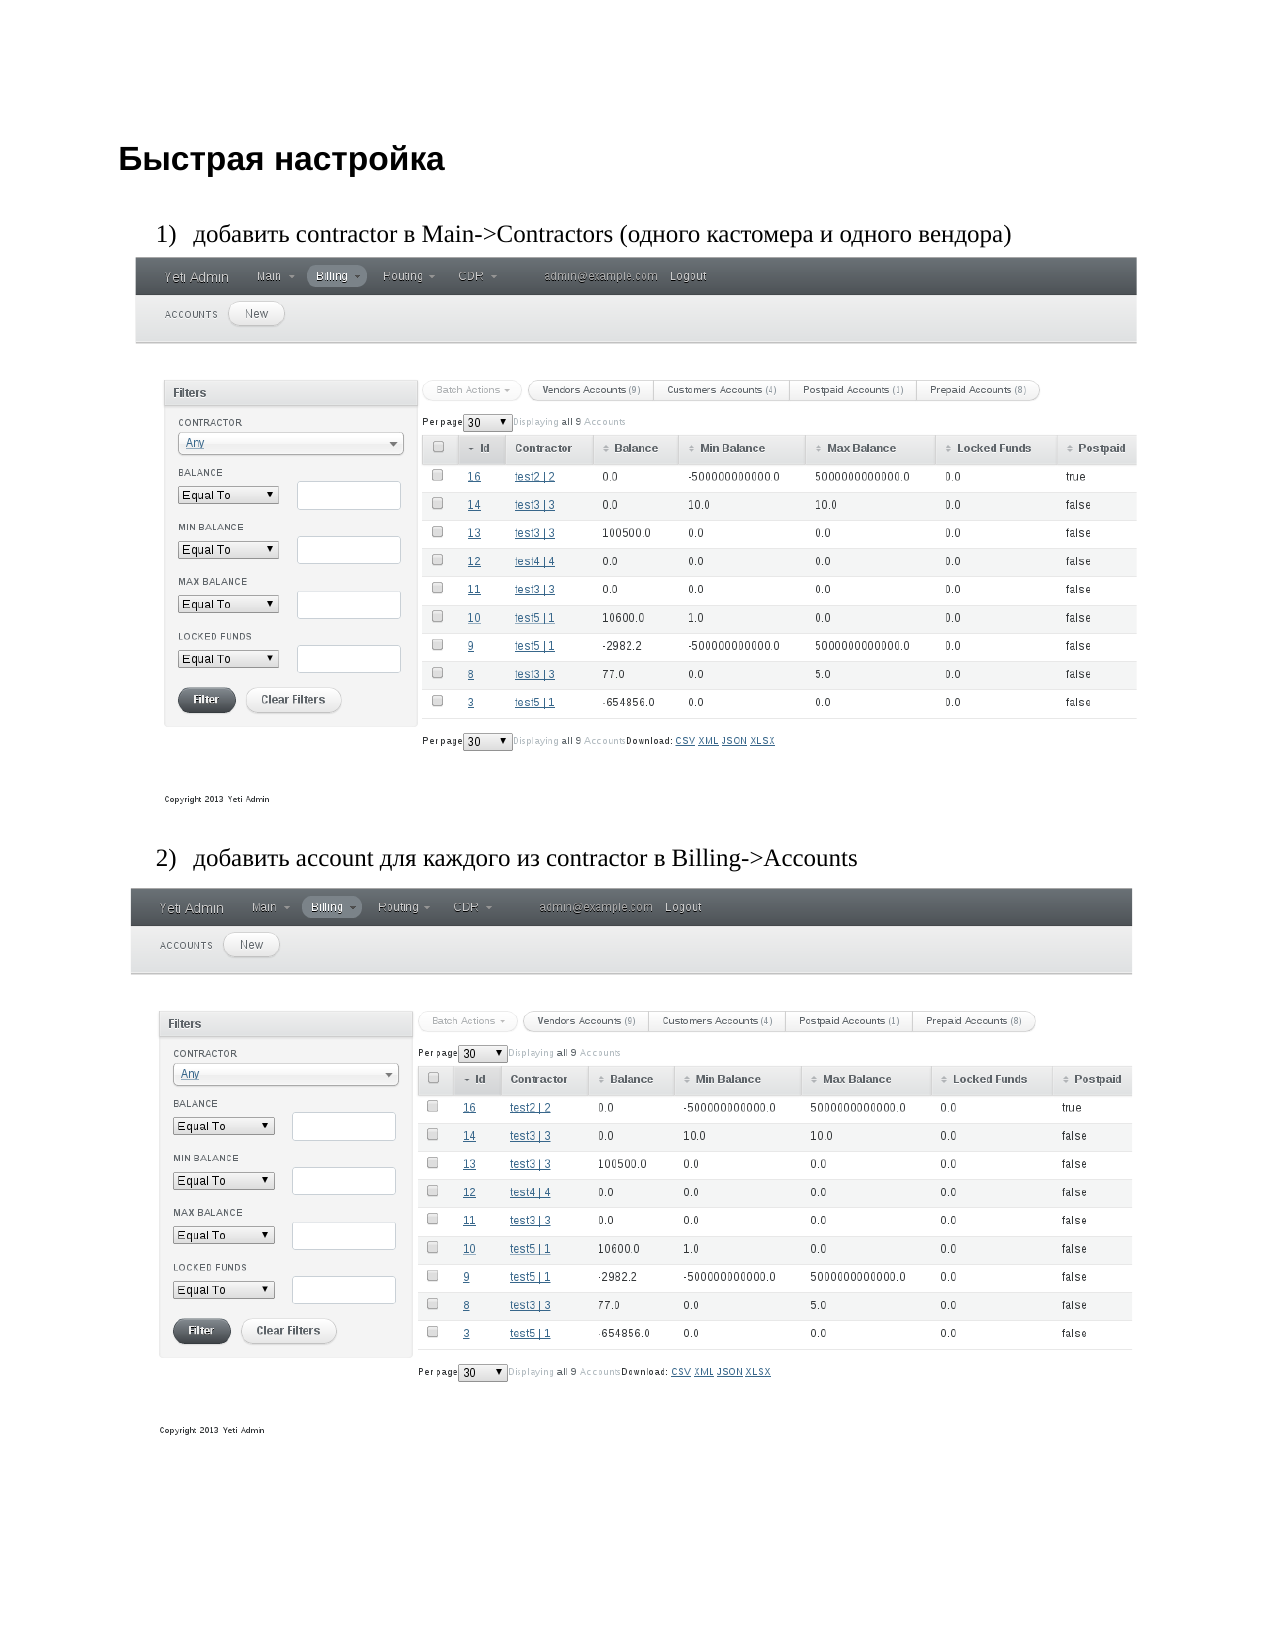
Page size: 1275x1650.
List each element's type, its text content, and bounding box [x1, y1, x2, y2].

subtitle Быстрая настройка [118, 139, 1157, 178]
picture [135, 257, 1137, 815]
picture [130, 888, 1133, 1446]
list добавить contractor в Main->Contractors (одного кастомера и одного вендора) [156, 219, 1157, 248]
list добавить account для каждого из contractor в Billing->Accounts [156, 843, 1157, 872]
